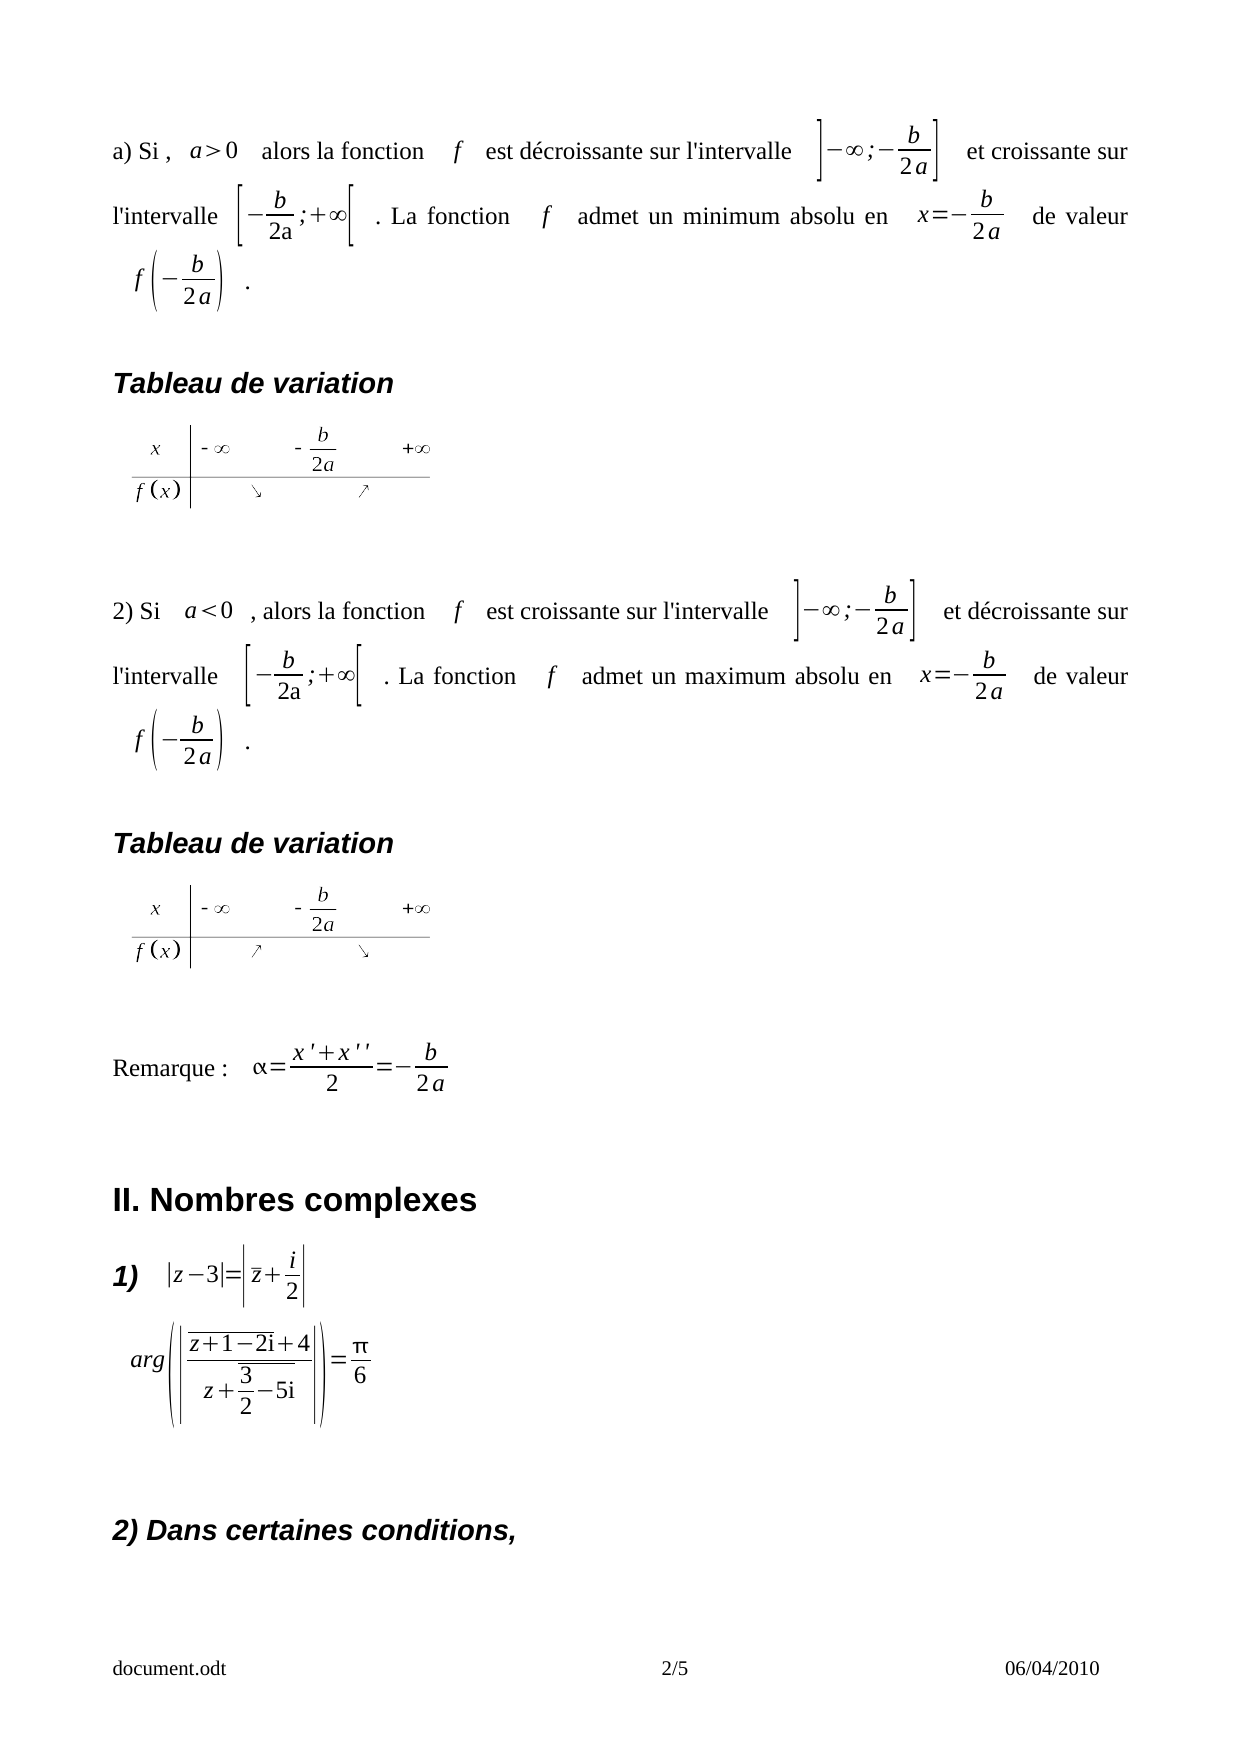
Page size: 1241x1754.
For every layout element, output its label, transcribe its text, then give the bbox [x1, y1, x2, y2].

text Remarque : [112, 1038, 1128, 1097]
subtitle 2) Dans certaines conditions, [112, 1512, 1128, 1546]
text a) Si , alors la fonction est décroissante sur l'intervalle et croissante sur l'intervalle. La fonction admet un minimum absolu en de valeur . [112, 118, 1128, 313]
subtitle II. Nombres complexes [112, 1180, 1128, 1218]
text 2) Si , alors la fonction est croissante sur l'intervalle et décroissante sur l'intervalle . La fonction admet un maximum absolu en de valeur . [112, 578, 1128, 773]
subtitle Tableau de variation [112, 826, 1128, 860]
subtitle Tableau de variation [112, 366, 1128, 400]
subtitle 1) [112, 1243, 1128, 1308]
